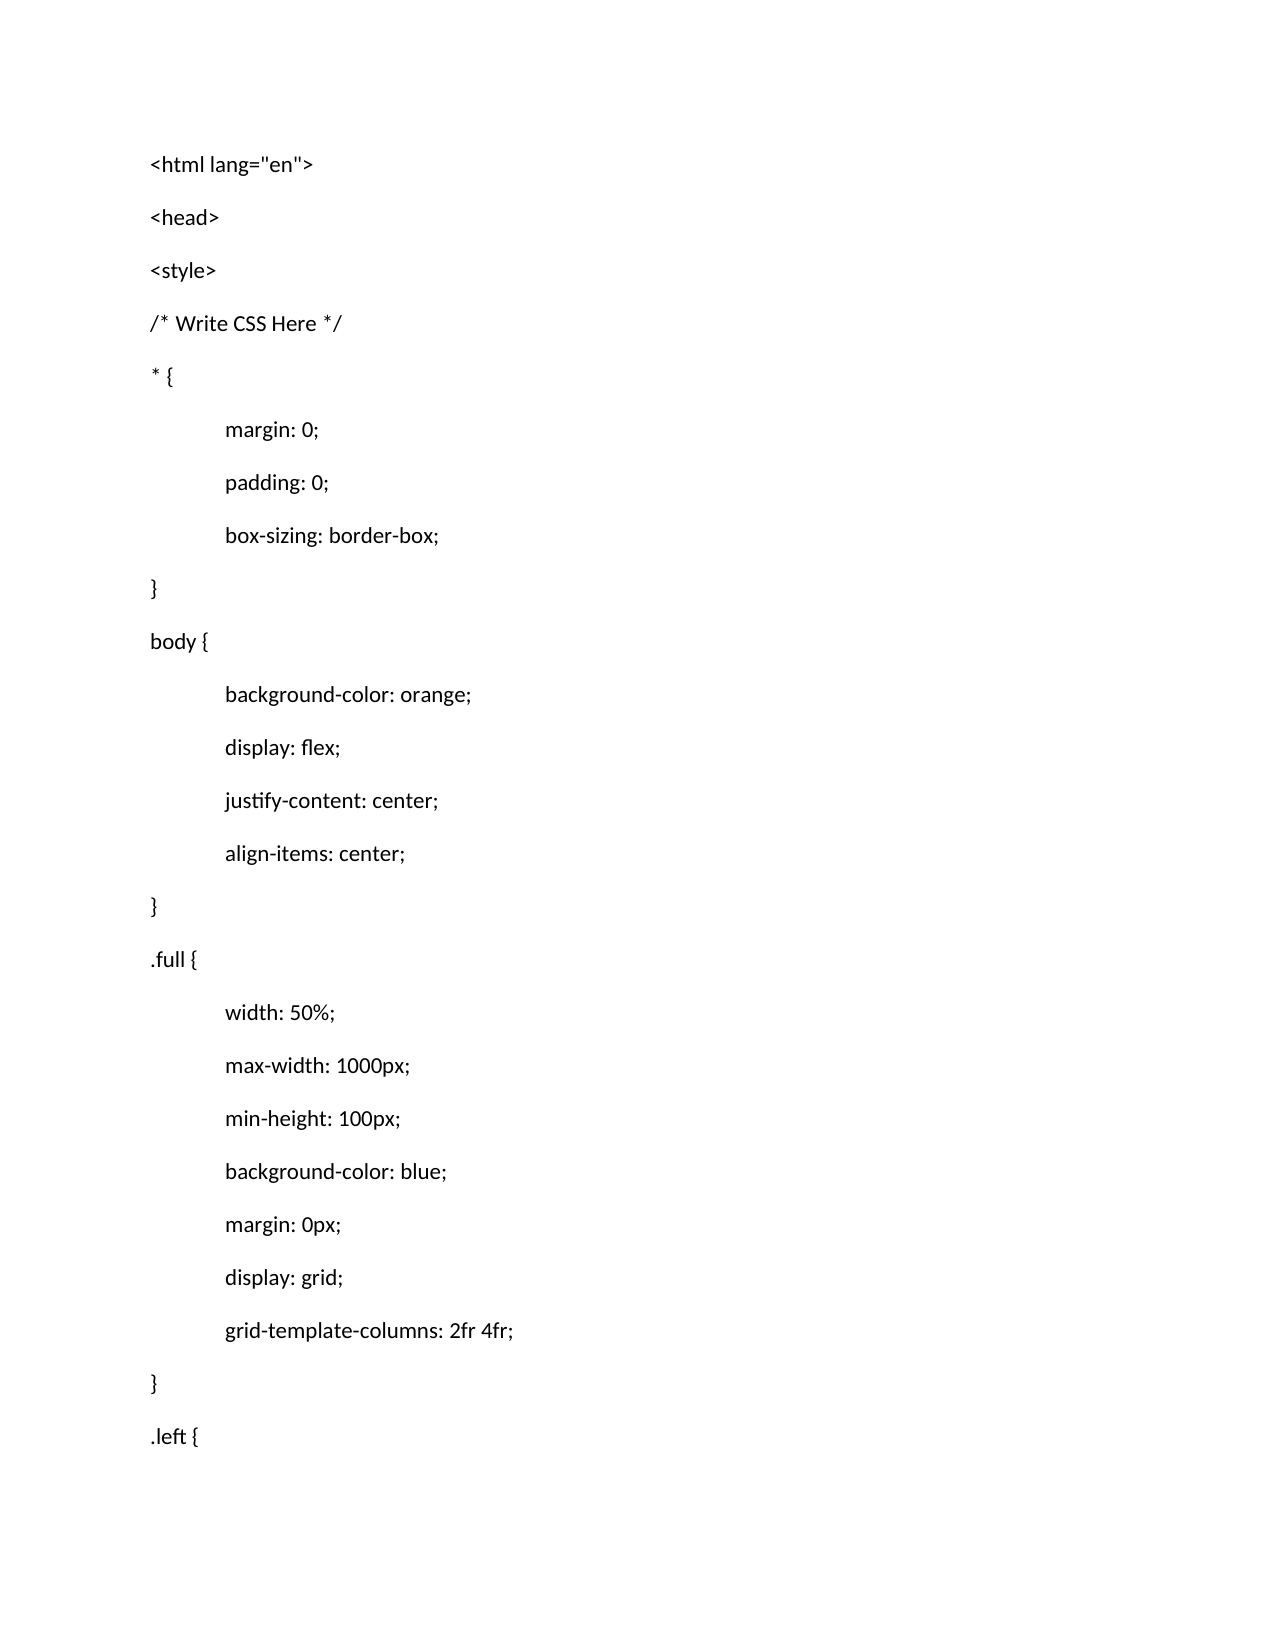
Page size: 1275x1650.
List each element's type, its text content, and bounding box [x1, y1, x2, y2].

text display: flex; [150, 733, 1125, 761]
text box-sizing: border-box; [150, 521, 1125, 549]
text } [150, 574, 1125, 602]
text background-color: blue; [150, 1157, 1125, 1185]
text margin: 0; [150, 415, 1125, 443]
text <html lang="en"> [150, 150, 1125, 178]
text } [150, 1369, 1125, 1397]
text * { [150, 362, 1125, 390]
text body { [150, 627, 1125, 655]
text } [150, 892, 1125, 920]
text display: grid; [150, 1263, 1125, 1291]
text grid-template-columns: 2fr 4fr; [150, 1316, 1125, 1344]
text max-width: 1000px; [150, 1051, 1125, 1079]
text <head> [150, 203, 1125, 231]
text .full { [150, 945, 1125, 973]
text padding: 0; [150, 468, 1125, 496]
text min-height: 100px; [150, 1104, 1125, 1132]
text background-color: orange; [150, 680, 1125, 708]
text justify-content: center; [150, 786, 1125, 814]
text .left { [150, 1422, 1125, 1451]
text align-items: center; [150, 839, 1125, 867]
text <style> [150, 256, 1125, 284]
text margin: 0px; [150, 1210, 1125, 1238]
text width: 50%; [150, 998, 1125, 1026]
text /* Write CSS Here */ [150, 309, 1125, 337]
